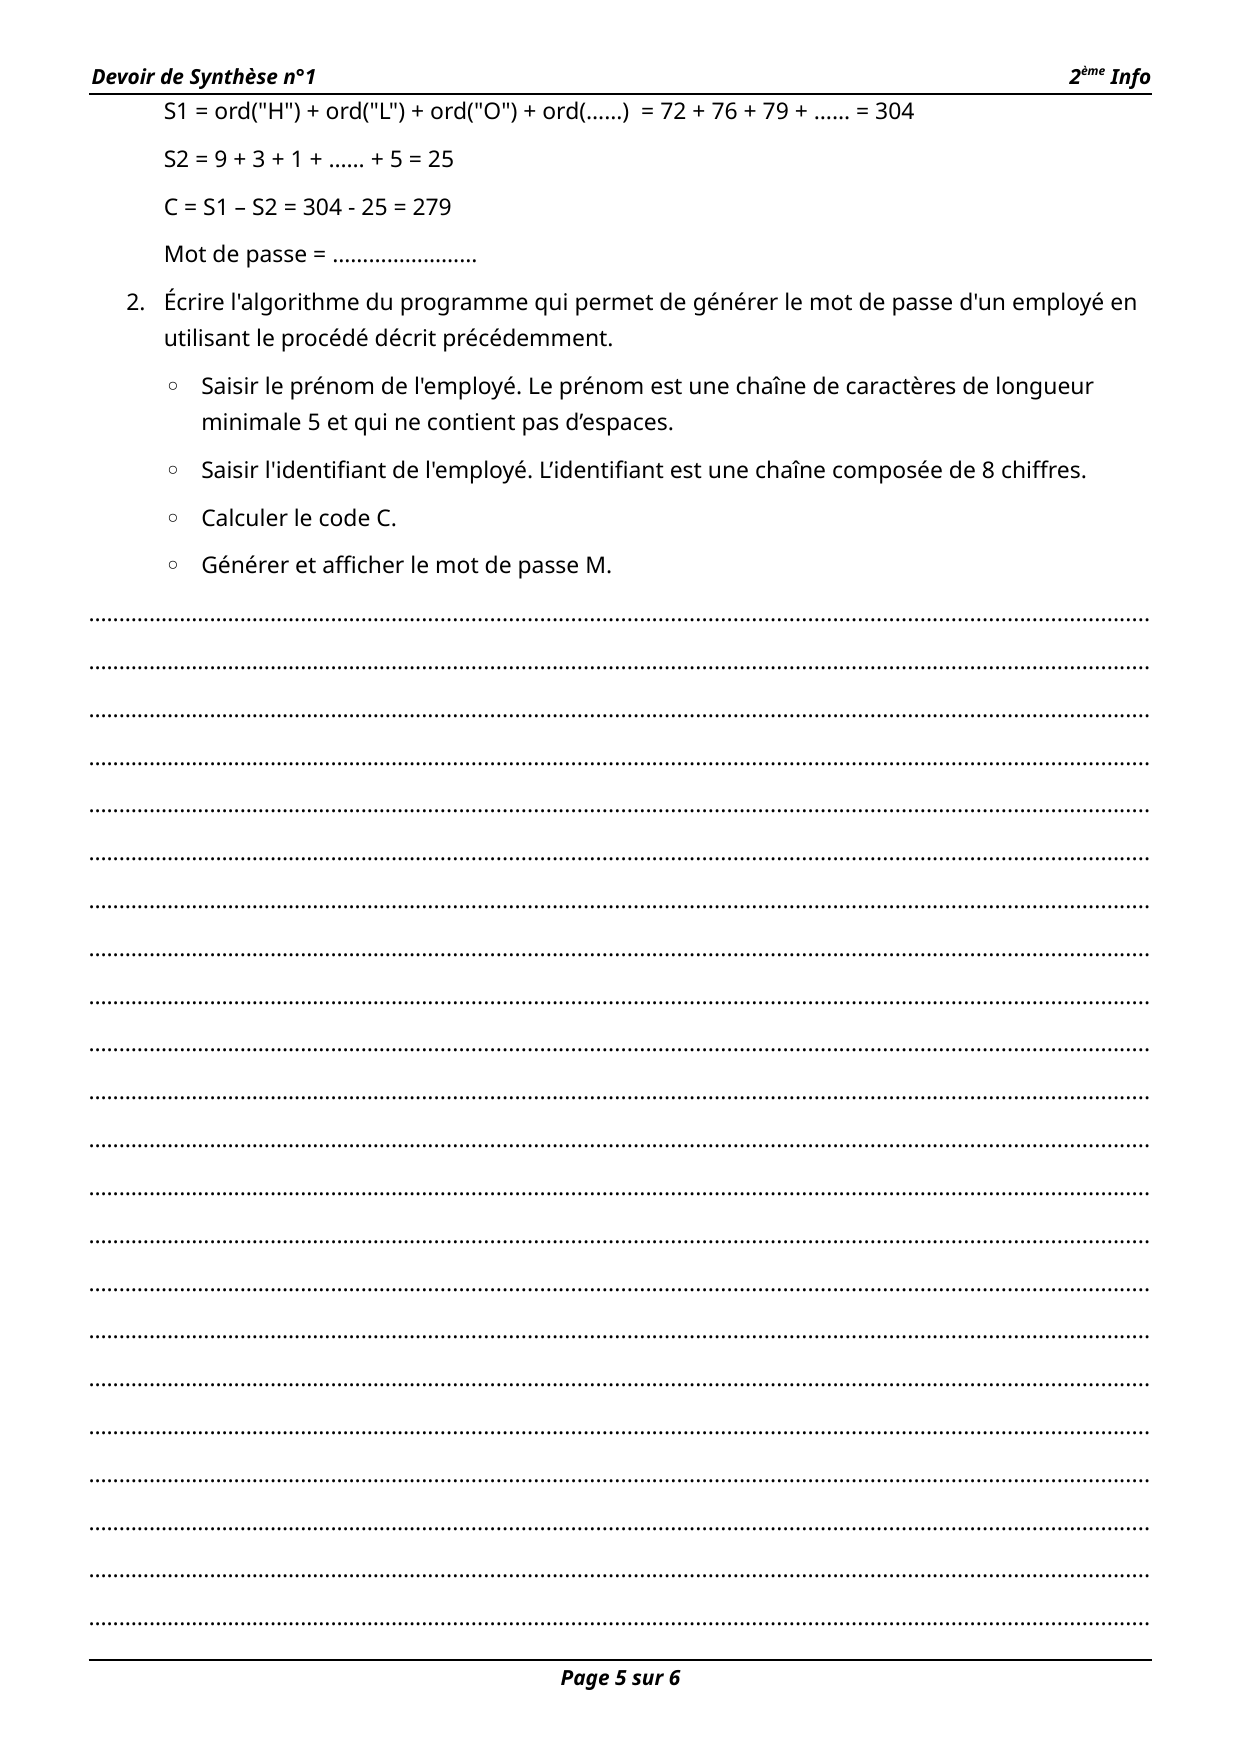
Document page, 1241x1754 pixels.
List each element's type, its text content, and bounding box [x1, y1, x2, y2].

list C = S1 – S2 = 304 - 25 = 279 [126, 191, 1152, 222]
list Écrire l'algorithme du programme qui permet de générer le mot de passe d'un employé en utilisant le procédé décrit précédemment. [126, 286, 1152, 353]
list Générer et afficher le mot de passe M. [163, 549, 1152, 581]
list S1 = ord("H") + ord("L") + ord("O") + ord(……) = 72 + 76 + 79 + …… = 304 [126, 95, 1152, 126]
list Saisir l'identifiant de l'employé. L’identifiant est une chaîne composée de 8 chiffres. [163, 454, 1152, 485]
list Saisir le prénom de l'employé. Le prénom est une chaîne de caractères de longueur minimale 5 et qui ne contient pas d’espaces. [163, 370, 1152, 437]
list Calculer le code C. [163, 501, 1152, 533]
list Mot de passe = …………………… [126, 238, 1152, 269]
list S2 = 9 + 3 + 1 + …… + 5 = 25 [126, 143, 1152, 174]
